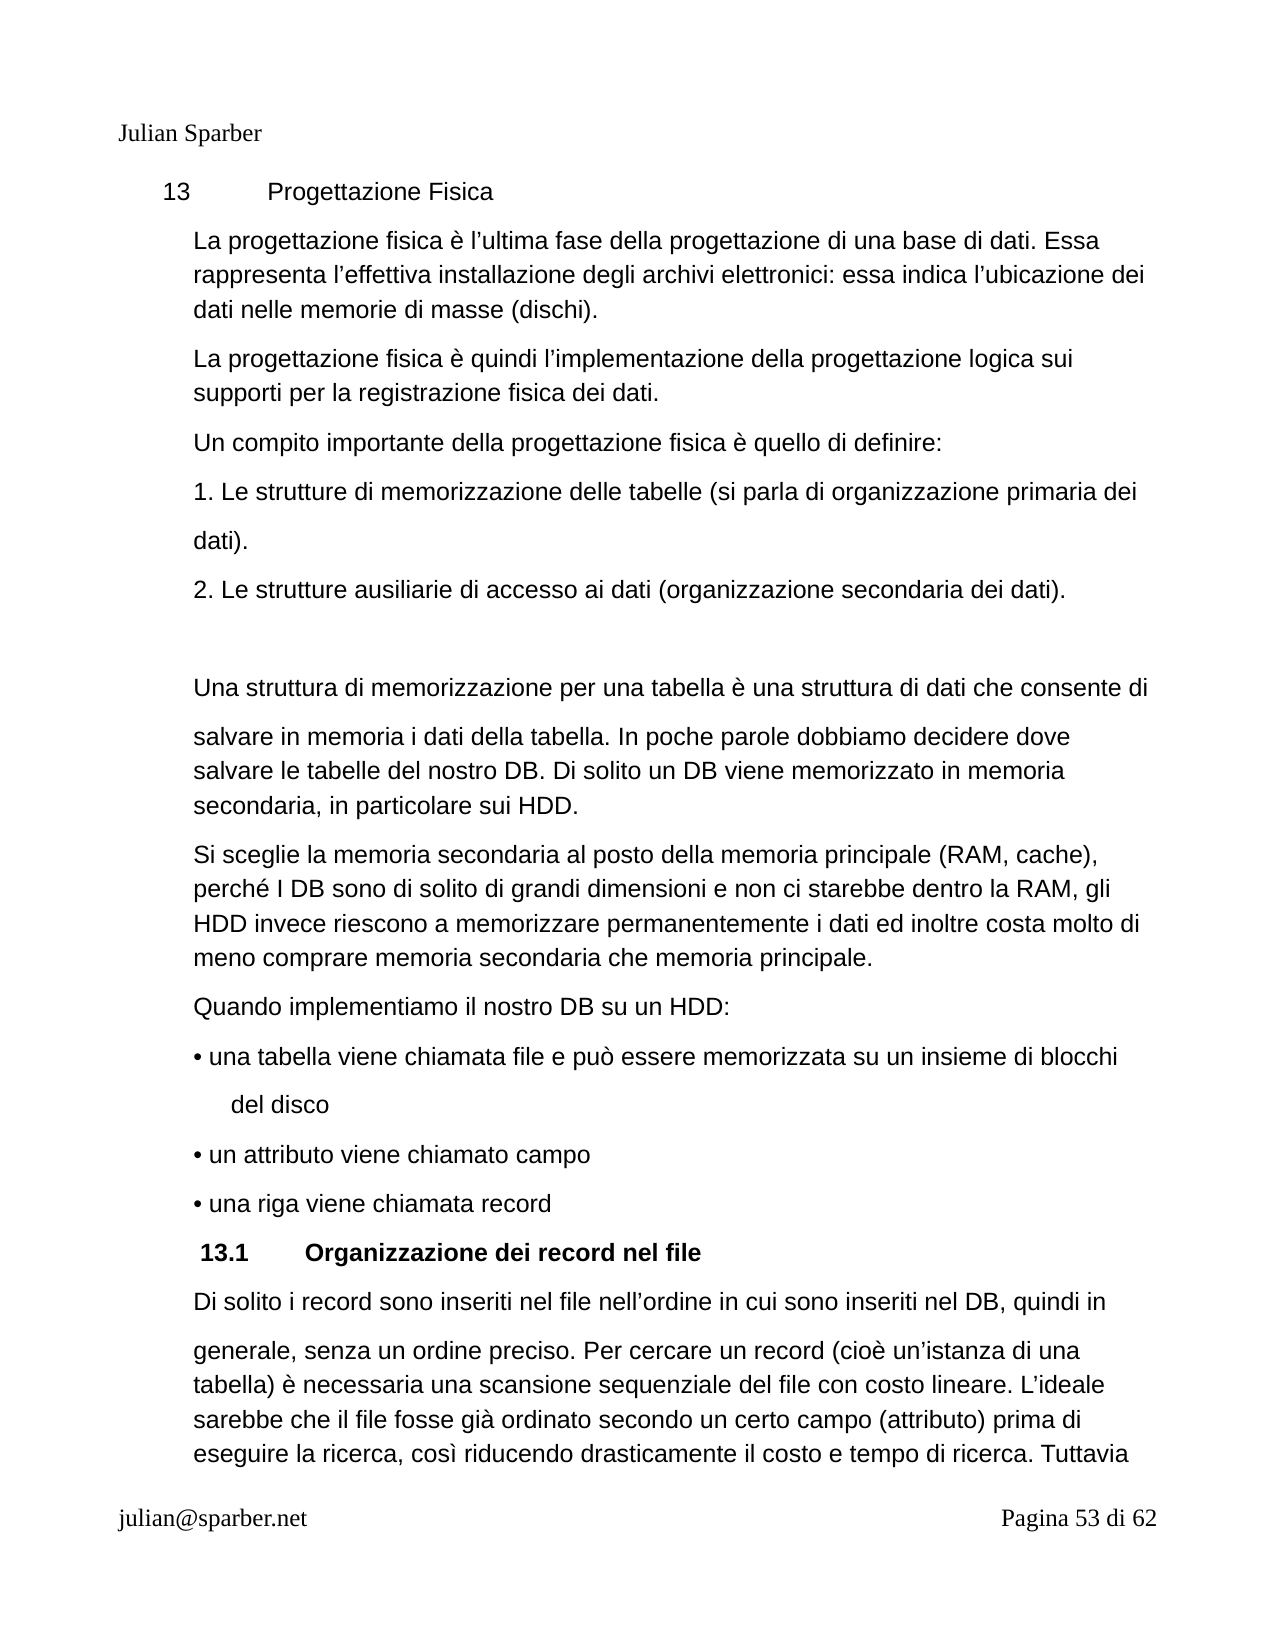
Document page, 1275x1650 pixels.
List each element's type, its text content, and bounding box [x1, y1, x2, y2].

list generale, senza un ordine preciso. Per cercare un record (cioè un’istanza di una tabella) è necessaria una scansione sequenziale del file con costo lineare. L’ideale sarebbe che il file fosse già ordinato secondo un certo campo (attributo) prima di eseguire la ricerca, così riducendo drasticamente il costo e tempo di ricerca. Tuttavia [156, 1336, 1157, 1468]
list Di solito i record sono inseriti nel file nell’ordine in cui sono inseriti nel DB, quindi in [156, 1287, 1157, 1316]
list 2. Le strutture ausiliarie di accesso ai dati (organizzazione secondaria dei dati). [156, 575, 1157, 603]
list La progettazione fisica è quindi l’implementazione della progettazione logica sui supporti per la registrazione fisica dei dati. [156, 344, 1157, 407]
list La progettazione fisica è l’ultima fase della progettazione di una base di dati. Essa rappresenta l’effettiva installazione degli archivi elettronici: essa indica l’ubicazione dei dati nelle memorie di masse (dischi). [156, 226, 1157, 324]
list Una struttura di memorizzazione per una tabella è una struttura di dati che consente di [156, 673, 1157, 702]
list • un attributo viene chiamato campo [156, 1139, 1157, 1168]
list Un compito importante della progettazione fisica è quello di definire: [156, 427, 1157, 456]
list Si sceglie la memoria secondaria al posto della memoria principale (RAM, cache), perché I DB sono di solito di grandi dimensioni e non ci starebbe dentro la RAM, gli HDD invece riescono a memorizzare permanentemente i dati ed inoltre costa molto di meno comprare memoria secondaria che memoria principale. [156, 840, 1157, 972]
list 1. Le strutture di memorizzazione delle tabelle (si parla di organizzazione primaria dei [156, 477, 1157, 505]
list • una riga viene chiamata record [156, 1189, 1157, 1217]
list Quando implementiamo il nostro DB su un HDD: [156, 992, 1157, 1021]
list • una tabella viene chiamata file e può essere memorizzata su un insieme di blocchi [156, 1041, 1157, 1070]
list Progettazione Fisica [156, 177, 1157, 206]
list Organizzazione dei record nel file [193, 1238, 1157, 1266]
list dati). [156, 526, 1157, 554]
list del disco [193, 1091, 1157, 1119]
list salvare in memoria i dati della tabella. In poche parole dobbiamo decidere dove salvare le tabelle del nostro DB. Di solito un DB viene memorizzato in memoria secondaria, in particolare sui HDD. [156, 722, 1157, 819]
